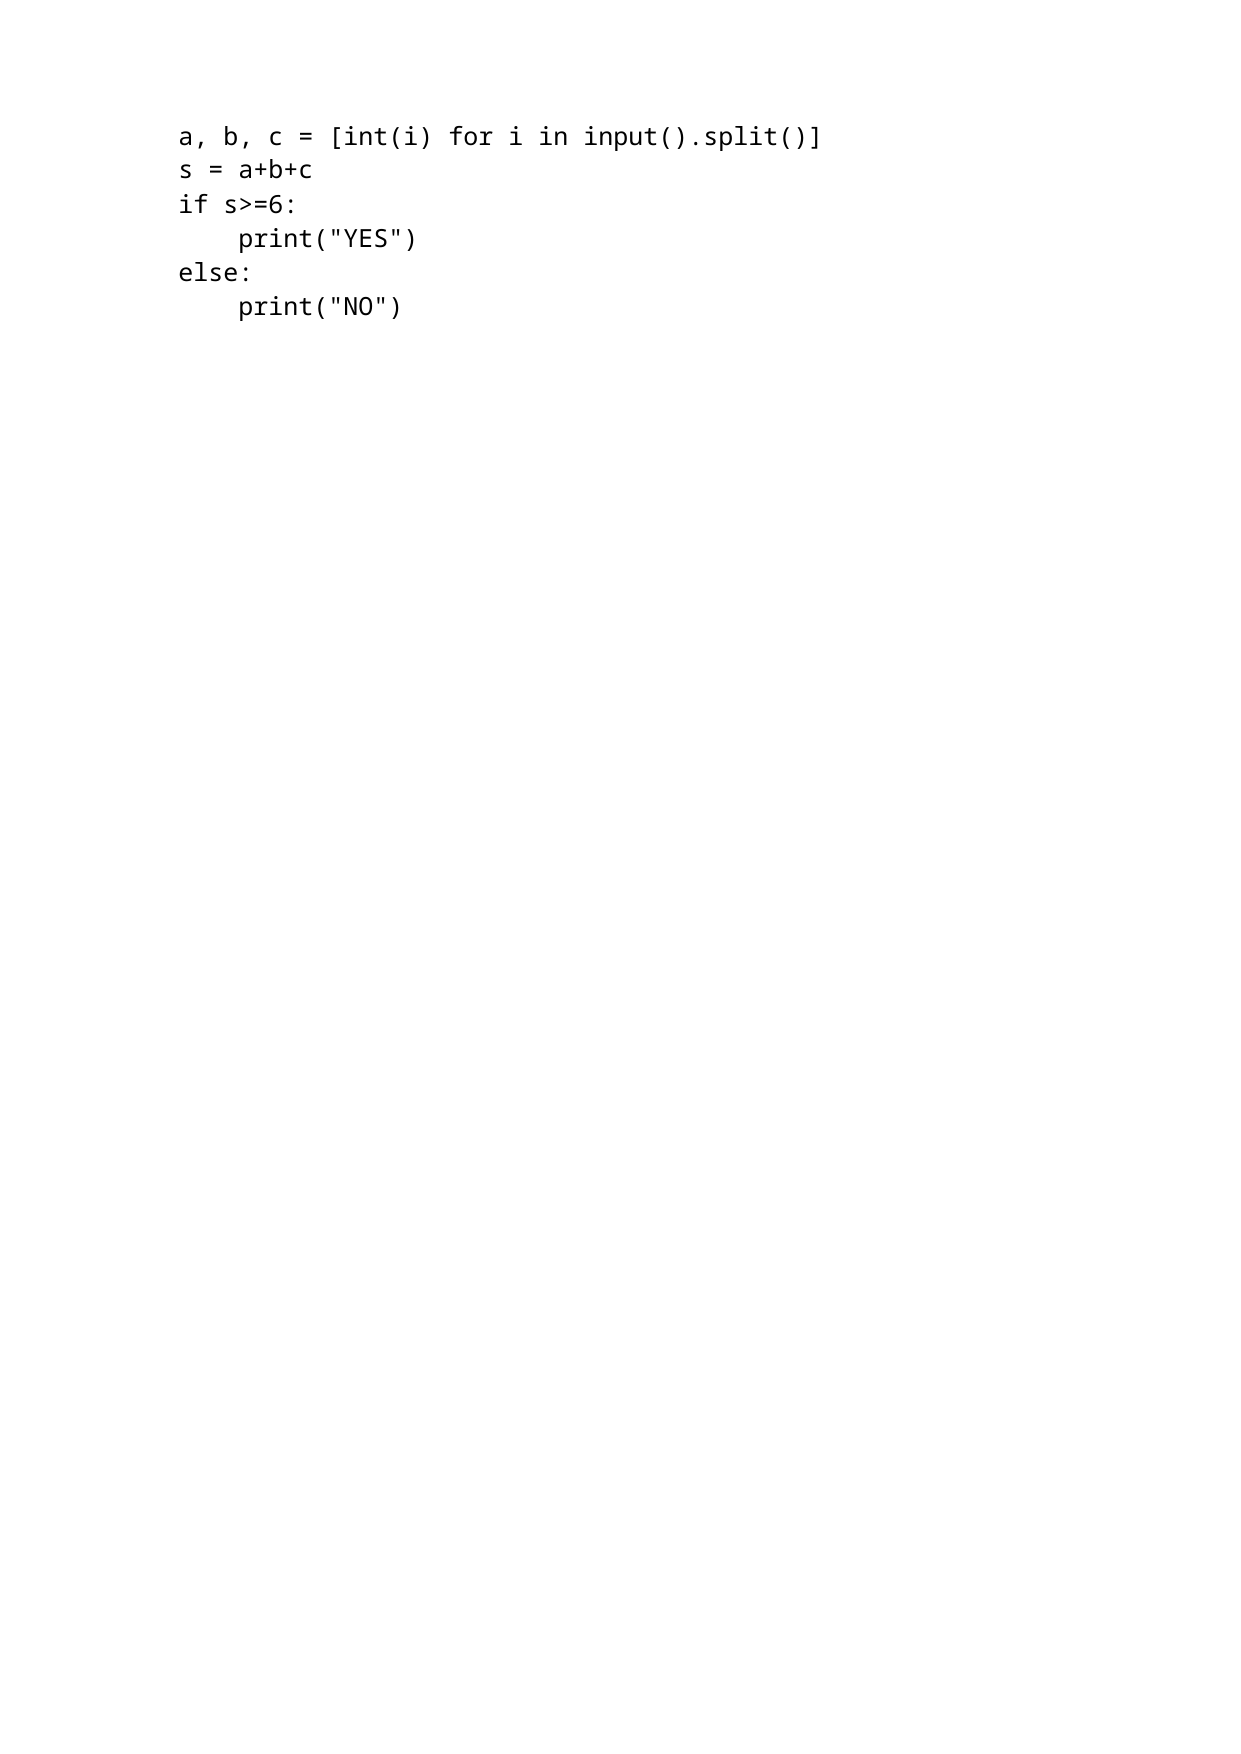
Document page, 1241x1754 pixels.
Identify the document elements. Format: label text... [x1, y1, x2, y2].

text print("NO") [118, 288, 1122, 322]
text if s>=6: [118, 186, 1122, 220]
text else: [118, 254, 1122, 288]
text s = a+b+c [118, 152, 1122, 186]
text a, b, c = [int(i) for i in input().split()] [118, 118, 1122, 152]
text print("YES") [118, 220, 1122, 254]
